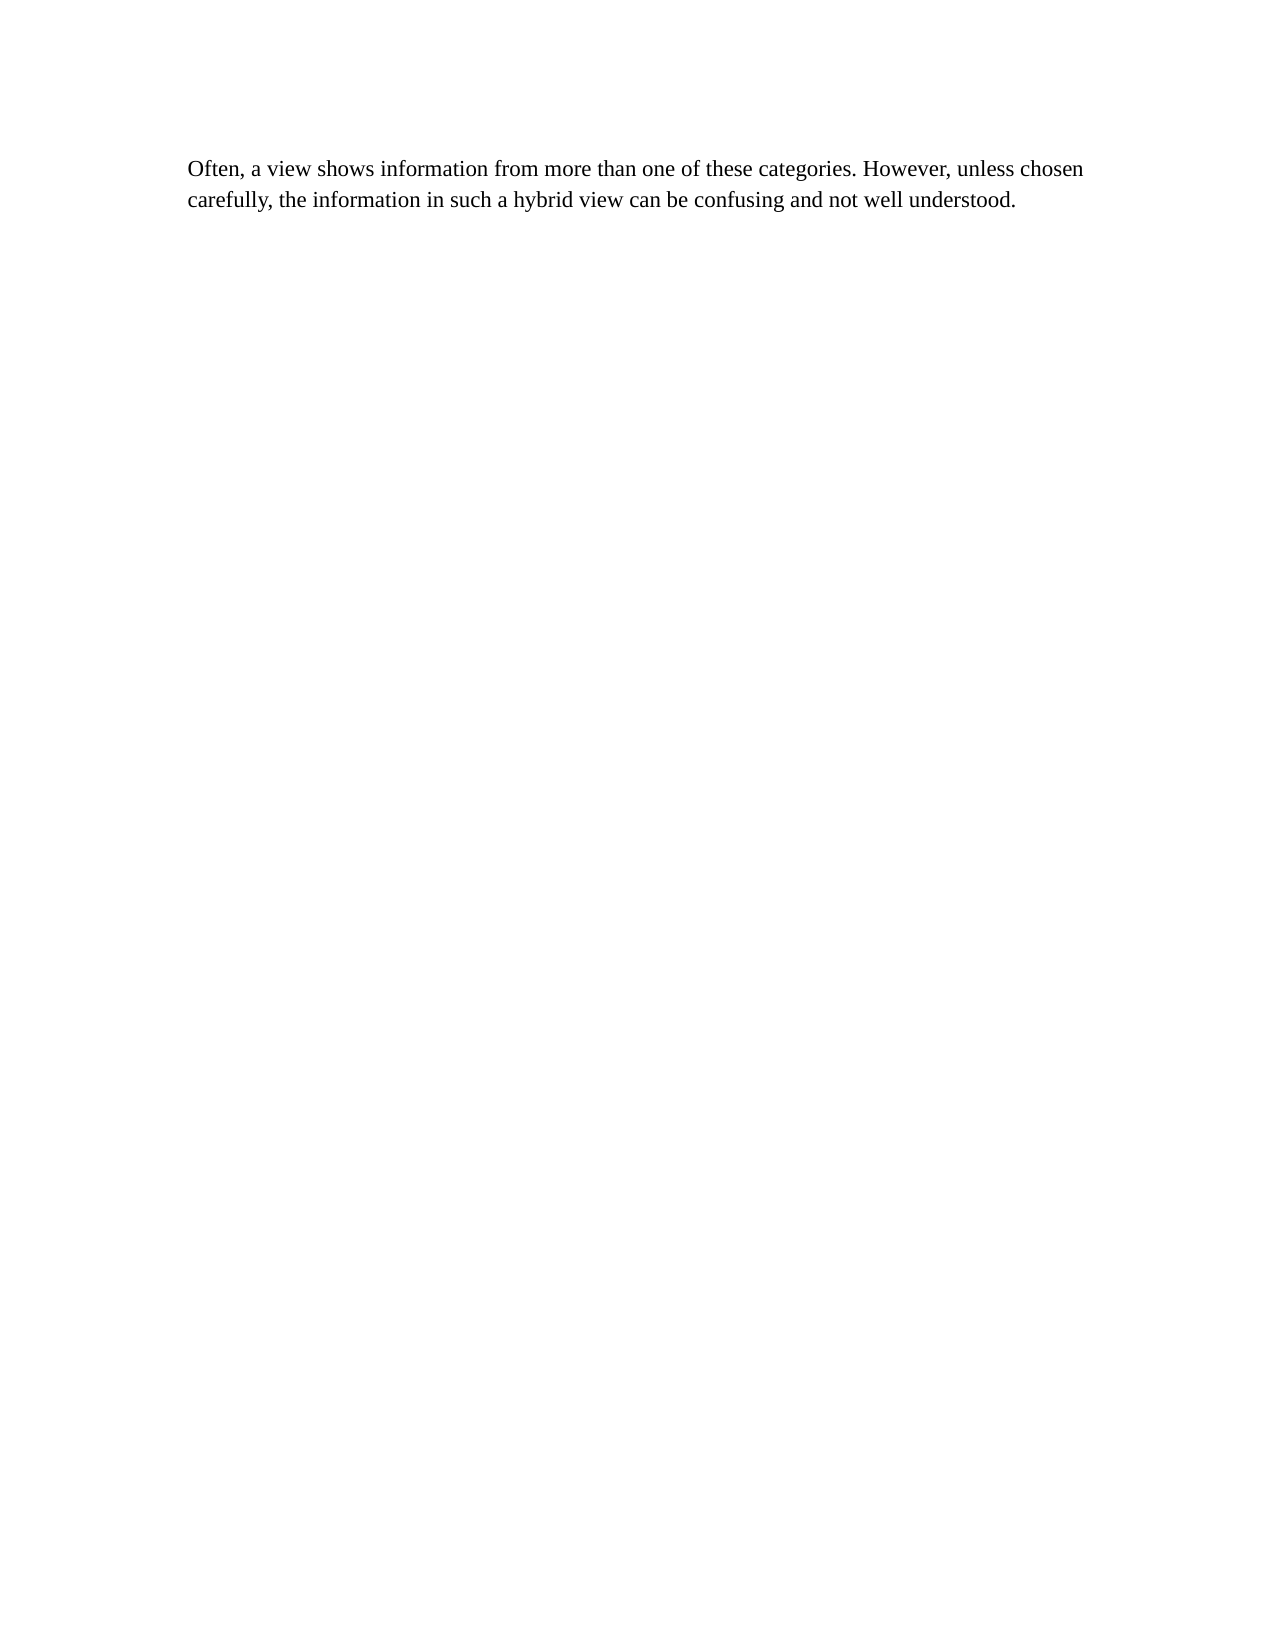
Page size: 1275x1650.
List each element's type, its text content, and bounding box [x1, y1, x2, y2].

text Often, a view shows information from more than one of these categories. However, unless chosen carefully, the information in such a hybrid view can be confusing and not well understood. [187, 150, 1087, 212]
